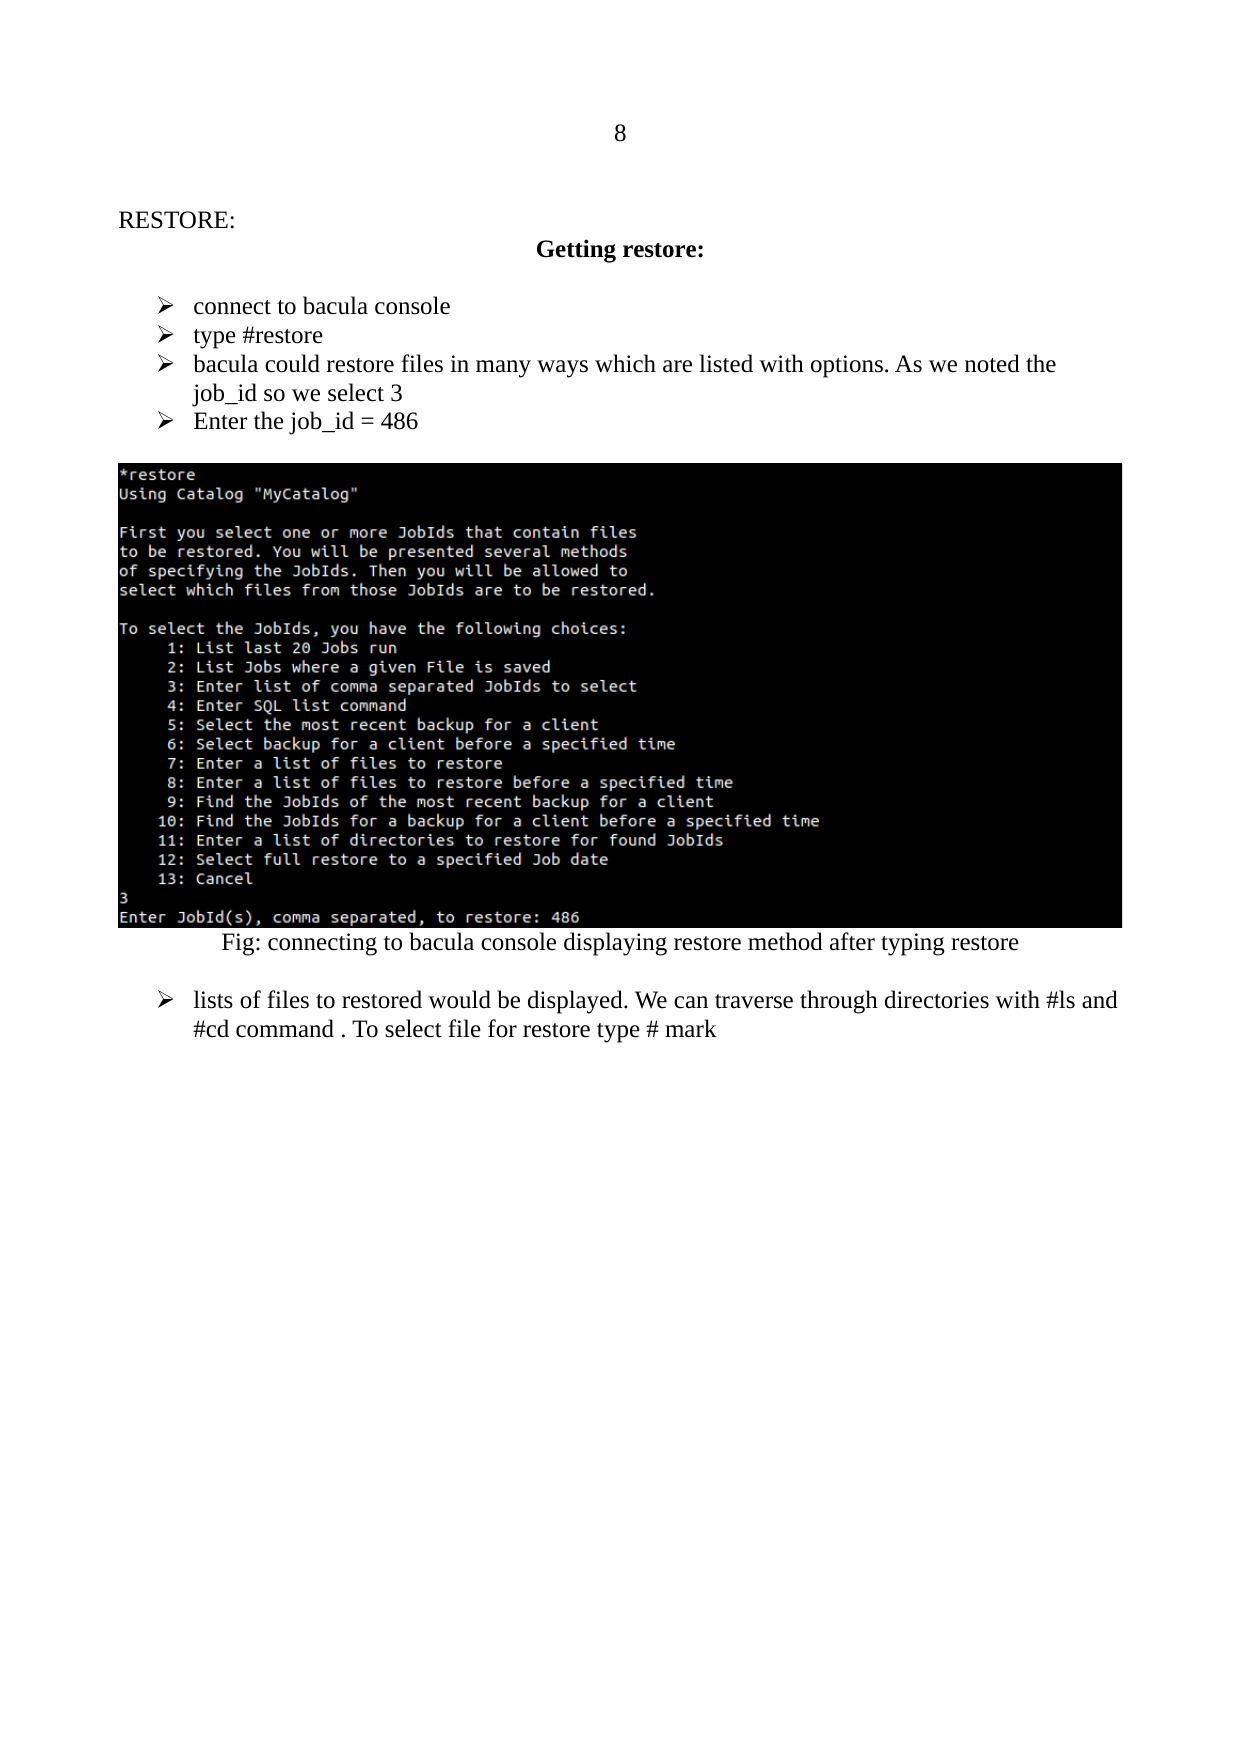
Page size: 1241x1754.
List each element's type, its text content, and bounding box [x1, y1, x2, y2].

list connect to bacula console [156, 291, 1122, 320]
text RESTORE: [118, 205, 1122, 234]
list lists of files to restored would be displayed. We can traverse through directories with #ls and #cd command . To select file for restore type # mark [156, 985, 1122, 1042]
list bacula could restore files in many ways which are listed with options. As we noted the job_id so we select 3 [156, 349, 1122, 406]
picture [118, 463, 1123, 928]
list Enter the job_id = 486 [156, 406, 1122, 435]
list type #restore [156, 320, 1122, 349]
text Fig: connecting to bacula console displaying restore method after typing restore [118, 928, 1122, 956]
text Getting restore: [118, 234, 1122, 263]
